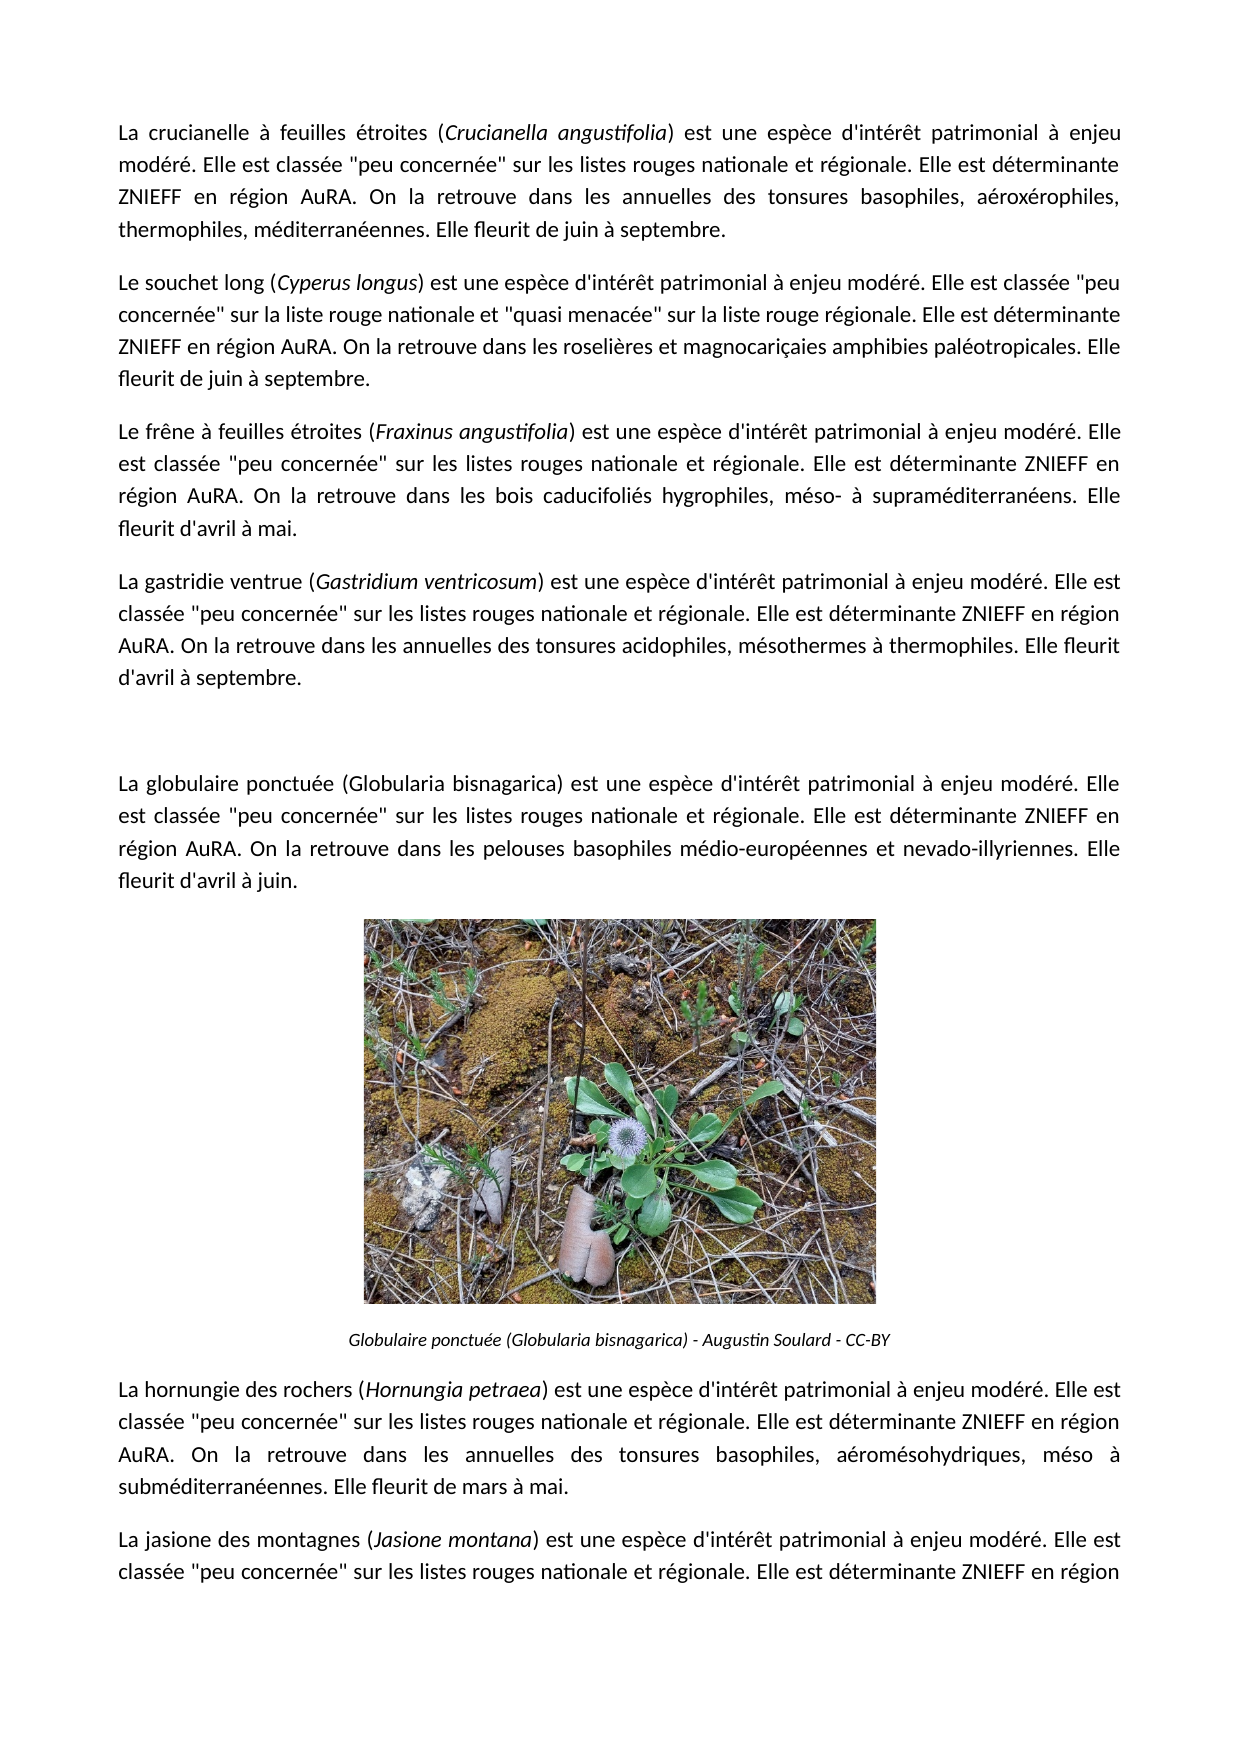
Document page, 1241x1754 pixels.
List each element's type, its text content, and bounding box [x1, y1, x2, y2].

text La crucianelle à feuilles étroites (Crucianella angustifolia) est une espèce d'intérêt patrimonial à enjeu modéré. Elle est classée "peu concernée" sur les listes rouges nationale et régionale. Elle est déterminante ZNIEFF en région AuRA. On la retrouve dans les annuelles des tonsures basophiles, aéroxérophiles, thermophiles, méditerranéennes. Elle fleurit de juin à septembre. [118, 118, 1122, 243]
text Globulaire ponctuée (Globularia bisnagarica) - Augustin Soulard - CC-BY [118, 1328, 1122, 1351]
text La globulaire ponctuée (Globularia bisnagarica) est une espèce d'intérêt patrimonial à enjeu modéré. Elle est classée "peu concernée" sur les listes rouges nationale et régionale. Elle est déterminante ZNIEFF en région AuRA. On la retrouve dans les pelouses basophiles médio-européennes et nevado-illyriennes. Elle fleurit d'avril à juin. [118, 769, 1122, 894]
text Le souchet long (Cyperus longus) est une espèce d'intérêt patrimonial à enjeu modéré. Elle est classée "peu concernée" sur la liste rouge nationale et "quasi menacée" sur la liste rouge régionale. Elle est déterminante ZNIEFF en région AuRA. On la retrouve dans les roselières et magnocariçaies amphibies paléotropicales. Elle fleurit de juin à septembre. [118, 268, 1122, 392]
text La gastridie ventrue (Gastridium ventricosum) est une espèce d'intérêt patrimonial à enjeu modéré. Elle est classée "peu concernée" sur les listes rouges nationale et régionale. Elle est déterminante ZNIEFF en région AuRA. On la retrouve dans les annuelles des tonsures acidophiles, mésothermes à thermophiles. Elle fleurit d'avril à septembre. [118, 567, 1122, 691]
text Le frêne à feuilles étroites (Fraxinus angustifolia) est une espèce d'intérêt patrimonial à enjeu modéré. Elle est classée "peu concernée" sur les listes rouges nationale et régionale. Elle est déterminante ZNIEFF en région AuRA. On la retrouve dans les bois caducifoliés hygrophiles, méso- à supraméditerranéens. Elle fleurit d'avril à mai. [118, 417, 1122, 542]
text La jasione des montagnes (Jasione montana) est une espèce d'intérêt patrimonial à enjeu modéré. Elle est classée "peu concernée" sur les listes rouges nationale et régionale. Elle est déterminante ZNIEFF en région [118, 1525, 1122, 1585]
text La hornungie des rochers (Hornungia petraea) est une espèce d'intérêt patrimonial à enjeu modéré. Elle est classée "peu concernée" sur les listes rouges nationale et régionale. Elle est déterminante ZNIEFF en région AuRA. On la retrouve dans les annuelles des tonsures basophiles, aéromésohydriques, méso à subméditerranéennes. Elle fleurit de mars à mai. [118, 1375, 1122, 1500]
